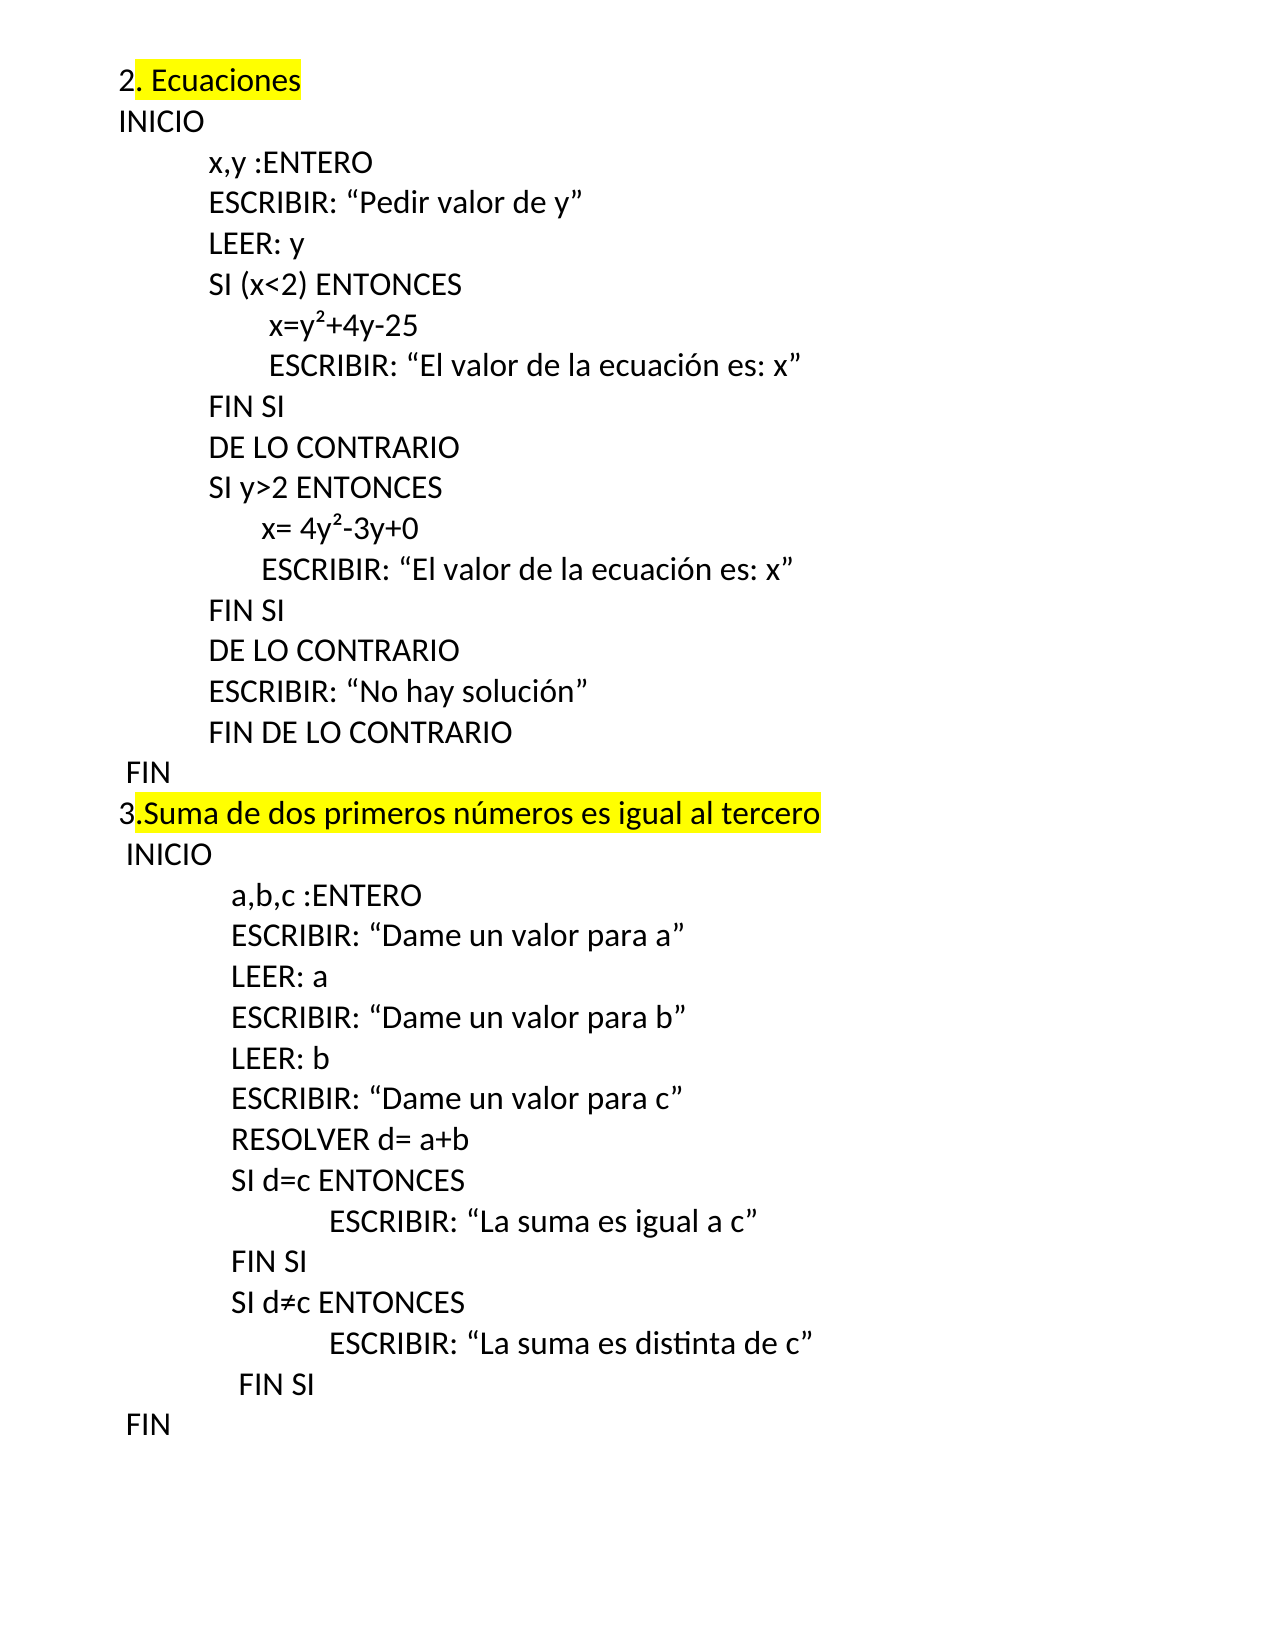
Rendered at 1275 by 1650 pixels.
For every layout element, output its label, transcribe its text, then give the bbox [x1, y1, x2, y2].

text FIN DE LO CONTRARIO [118, 711, 1205, 752]
text DE LO CONTRARIO [118, 629, 1205, 670]
text a,b,c :ENTERO [118, 874, 1205, 914]
text ESCRIBIR: “El valor de la ecuación es: x” [118, 344, 1205, 385]
text FIN SI [118, 385, 1205, 426]
text FIN SI [118, 1362, 1205, 1403]
text SI d=c ENTONCES [118, 1159, 1205, 1199]
text INICIO [118, 833, 1205, 874]
text ESCRIBIR: “Dame un valor para c” [118, 1077, 1205, 1118]
text 2. Ecuaciones [118, 59, 1205, 100]
text x,y :ENTERO [118, 141, 1205, 181]
text INICIO [118, 100, 1205, 141]
text FIN SI [118, 1240, 1205, 1281]
text DE LO CONTRARIO [118, 426, 1205, 466]
text FIN [118, 752, 1205, 792]
text x=y²+4y-25 [118, 303, 1205, 344]
text LEER: b [118, 1037, 1205, 1077]
text SI d≠c ENTONCES [118, 1281, 1205, 1322]
text ESCRIBIR: “El valor de la ecuación es: x” [118, 548, 1205, 589]
text LEER: a [118, 955, 1205, 996]
text x= 4y²-3y+0 [118, 507, 1205, 548]
text 3.Suma de dos primeros números es igual al tercero [118, 792, 1205, 833]
text ESCRIBIR: “Dame un valor para b” [118, 996, 1205, 1037]
text RESOLVER d= a+b [118, 1118, 1205, 1159]
text SI (x<2) ENTONCES [118, 263, 1205, 303]
text FIN [118, 1403, 1205, 1444]
text ESCRIBIR: “Dame un valor para a” [118, 914, 1205, 955]
text LEER: y [118, 222, 1205, 263]
text ESCRIBIR: “Pedir valor de y” [118, 181, 1205, 222]
text ESCRIBIR: “La suma es distinta de c” [118, 1322, 1205, 1362]
text ESCRIBIR: “La suma es igual a c” [118, 1199, 1205, 1240]
text FIN SI [118, 589, 1205, 629]
text SI y>2 ENTONCES [118, 466, 1205, 507]
text ESCRIBIR: “No hay solución” [118, 670, 1205, 711]
